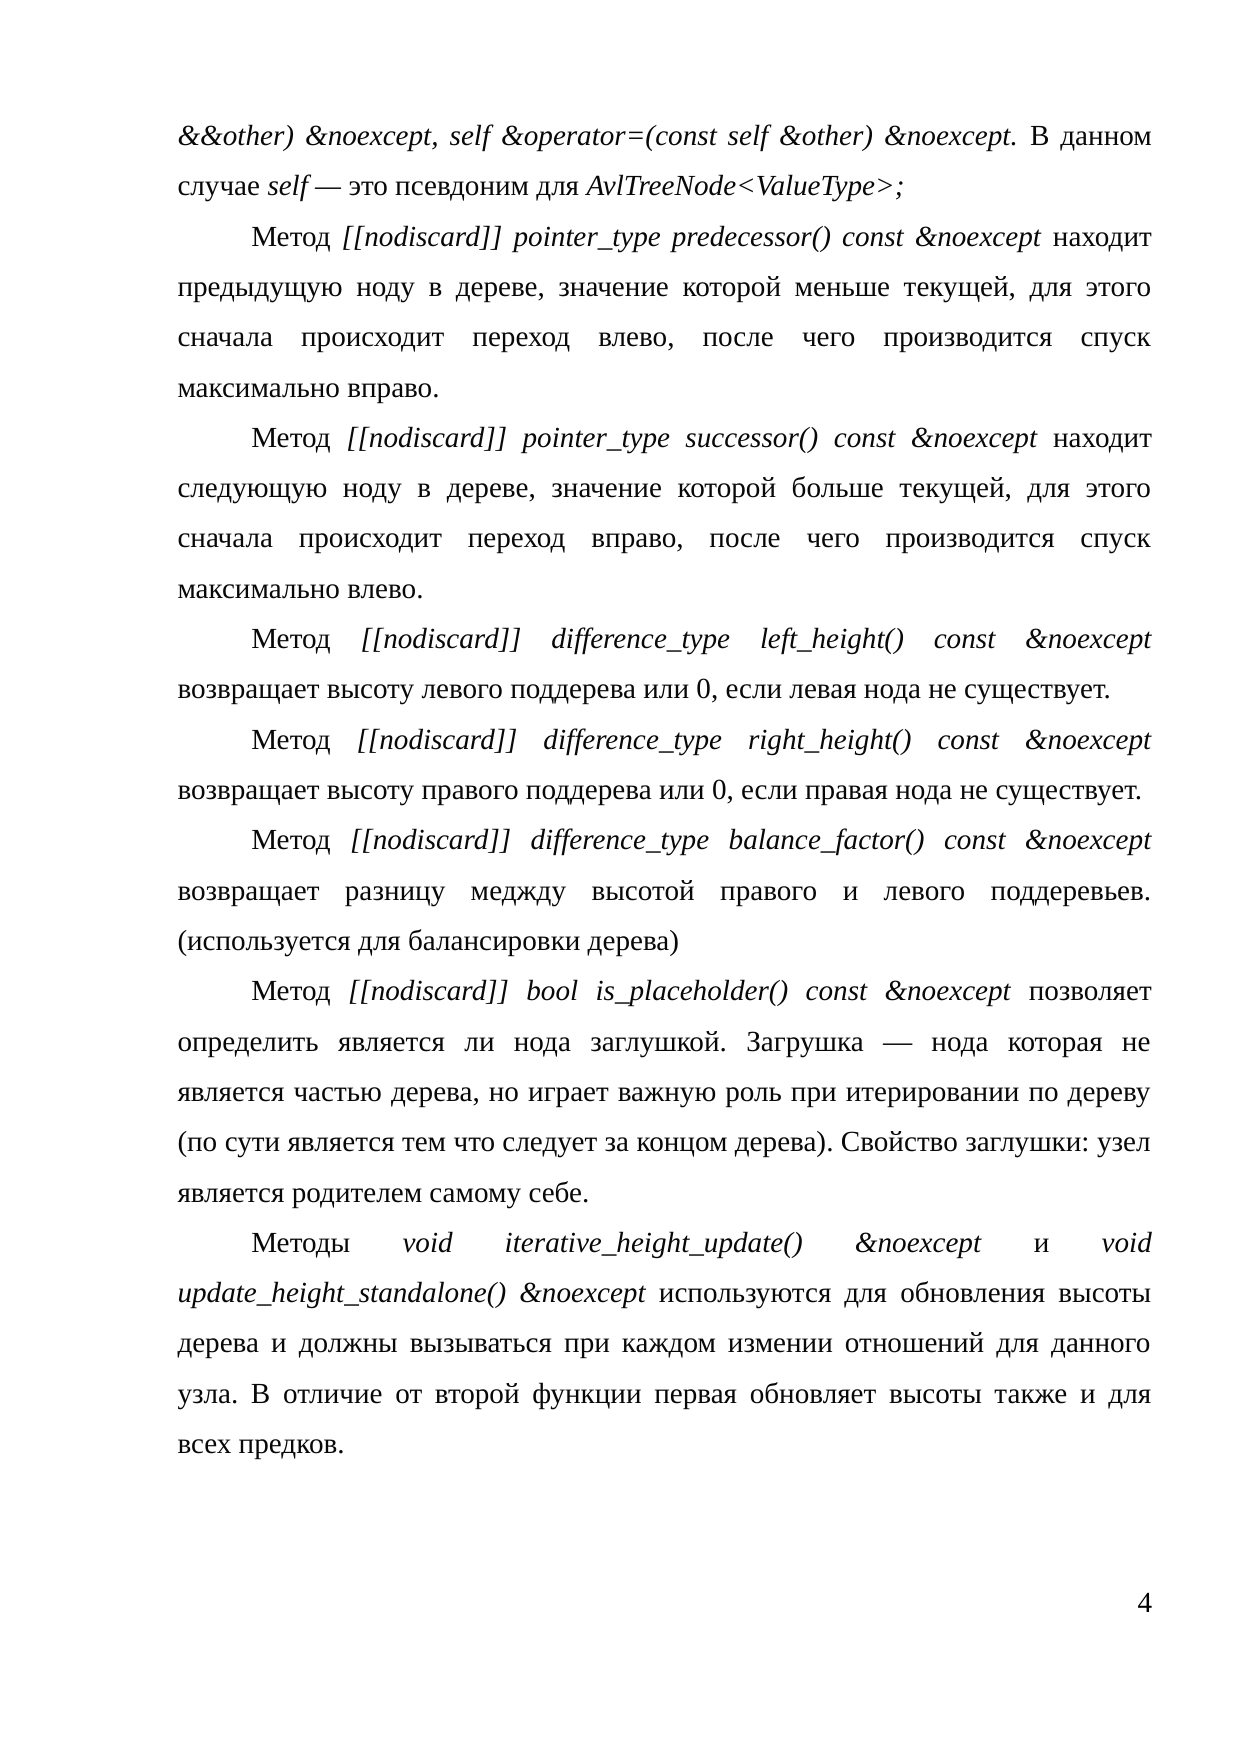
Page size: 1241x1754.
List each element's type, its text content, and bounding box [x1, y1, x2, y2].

text Метод [[nodiscard]] bool is_placeholder() const &noexcept позволяет определить является ли нода заглушкой. Загрушка — нода которая не является частью дерева, но играет важную роль при итерировании по дереву (по сути является тем что следует за концом дерева). Свойство заглушки: узел является родителем самому себе. [177, 973, 1152, 1208]
text Метод [[nodiscard]] difference_type balance_factor() const &noexcept возвращает разницу меджду высотой правого и левого поддеревьев. (используется для балансировки дерева) [177, 822, 1152, 957]
text &&other) &noexcept, self &operator=(const self &other) &noexcept. В данном случае self — это псевдоним для AvlTreeNode<ValueType>; [177, 118, 1152, 202]
text Метод [[nodiscard]] difference_type right_height() const &noexcept возвращает высоту правого поддерева или 0, если правая нода не существует. [177, 722, 1152, 806]
text Метод [[nodiscard]] difference_type left_height() const &noexcept возвращает высоту левого поддерева или 0, если левая нода не существует. [177, 621, 1152, 705]
text Метод [[nodiscard]] pointer_type successor() const &noexcept находит следующую ноду в дереве, значение которой больше текущей, для этого сначала происходит переход вправо, после чего производится спуск максимально влево. [177, 420, 1152, 604]
text Методы void iterative_height_update() &noexcept и void update_height_standalone() &noexcept используются для обновления высоты дерева и должны вызываться при каждом измении отношений для данного узла. В отличие от второй функции первая обновляет высоты также и для всех предков. [177, 1225, 1152, 1460]
text Метод [[nodiscard]] pointer_type predecessor() const &noexcept находит предыдущую ноду в дереве, значение которой меньше текущей, для этого сначала происходит переход влево, после чего производится спуск максимально вправо. [177, 219, 1152, 403]
